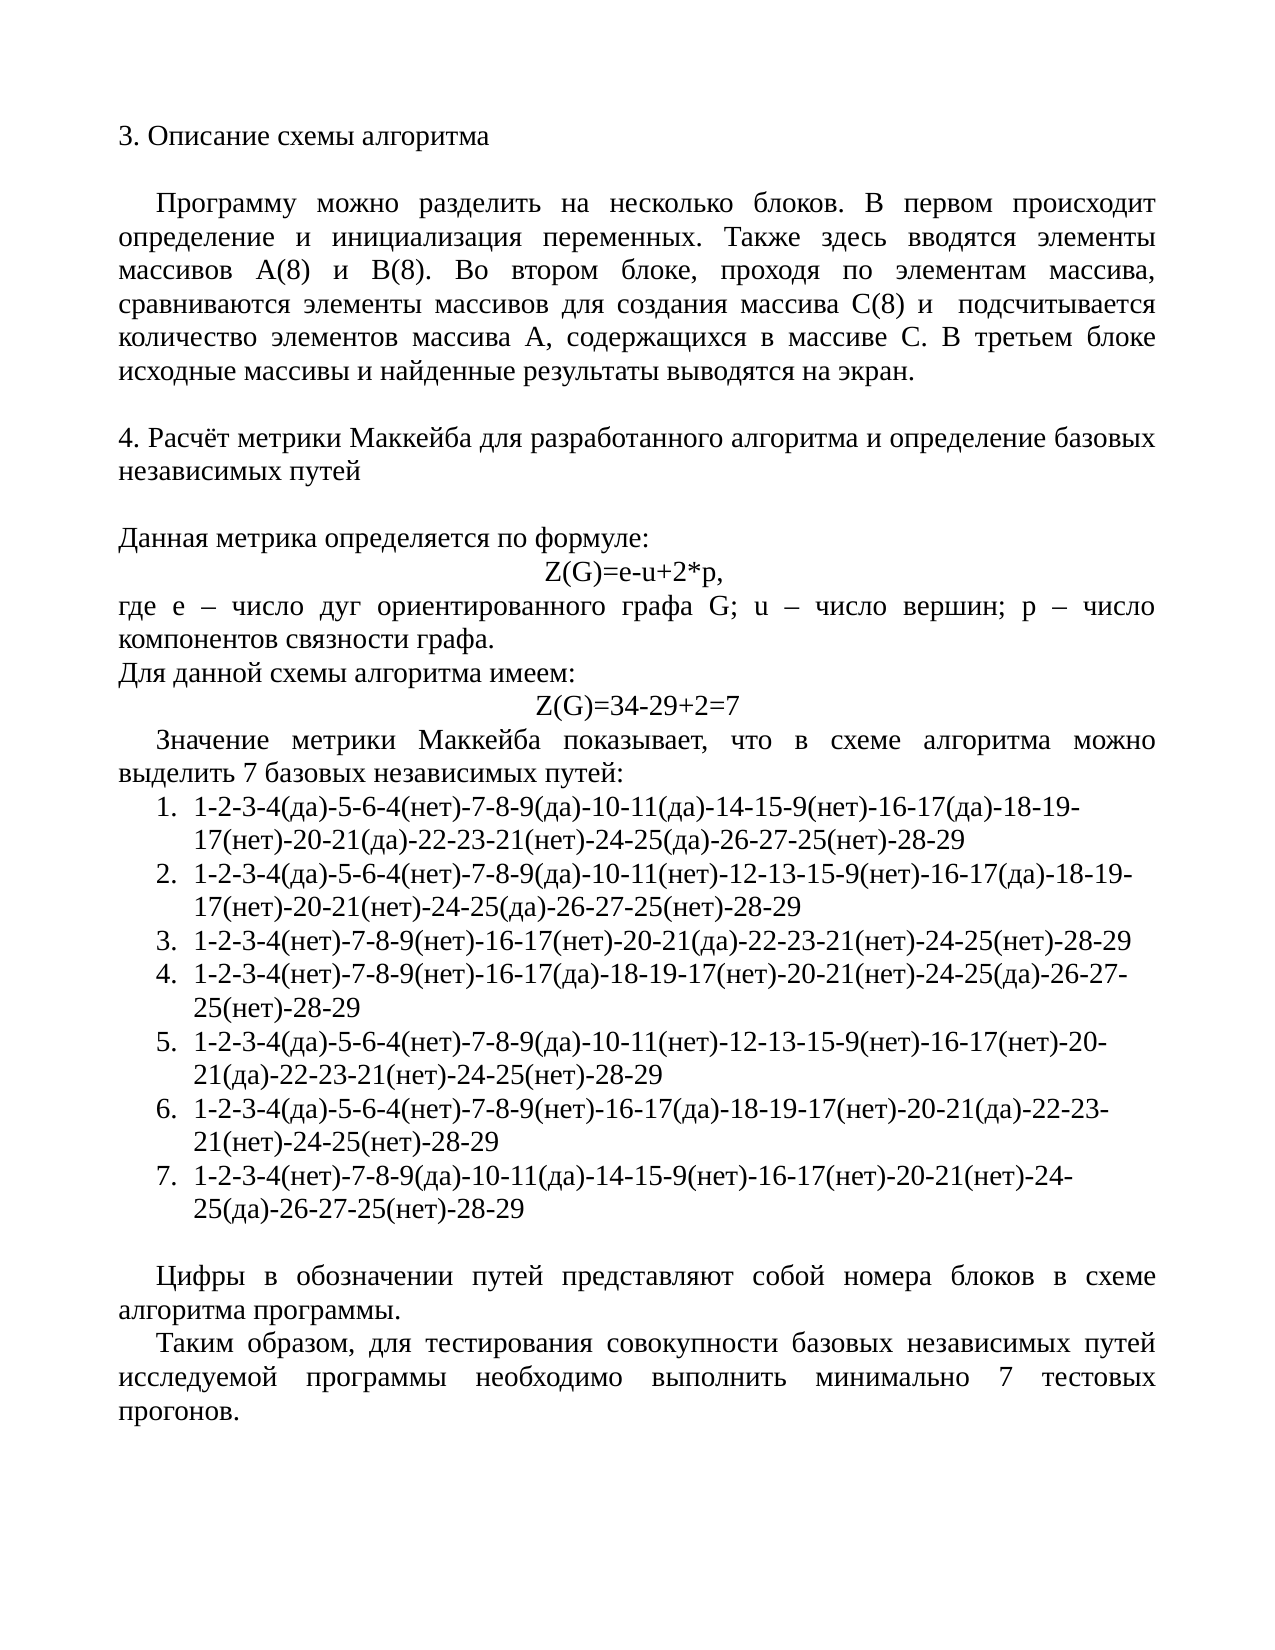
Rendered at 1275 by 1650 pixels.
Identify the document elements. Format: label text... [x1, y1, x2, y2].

text Для данной схемы алгоритма имеем: [118, 655, 1157, 688]
list 1-2-3-4(да)-5-6-4(нет)-7-8-9(да)-10-11(да)-14-15-9(нет)-16-17(да)-18-19-17(нет)-20-21(да)-22-23-21(нет)-24-25(да)-26-27-25(нет)-28-29 [156, 789, 1157, 856]
list 1-2-3-4(да)-5-6-4(нет)-7-8-9(да)-10-11(нет)-12-13-15-9(нет)-16-17(нет)-20-21(да)-22-23-21(нет)-24-25(нет)-28-29 [156, 1024, 1157, 1091]
text Программу можно разделить на несколько блоков. В первом происходит определение и инициализация переменных. Также здесь вводятся элементы массивов А(8) и В(8). Во втором блоке, проходя по элементам массива, сравниваются элементы массивов для создания массива С(8) и подсчитывается количество элементов массива A, содержащихся в массиве C. В третьем блоке исходные массивы и найденные результаты выводятся на экран. [118, 185, 1157, 386]
text Цифры в обозначении путей представляют собой номера блоков в схеме алгоритма программы. [118, 1258, 1157, 1326]
text Z(G)=34-29+2=7 [118, 688, 1157, 722]
list 1-2-3-4(да)-5-6-4(нет)-7-8-9(да)-10-11(нет)-12-13-15-9(нет)-16-17(да)-18-19-17(нет)-20-21(нет)-24-25(да)-26-27-25(нет)-28-29 [156, 856, 1157, 923]
text Таким образом, для тестирования совокупности базовых независимых путей исследуемой программы необходимо выполнить минимально 7 тестовых прогонов. [118, 1326, 1157, 1426]
text 4. Расчёт метрики Маккейба для разработанного алгоритма и определение базовых независимых путей [118, 420, 1157, 487]
text Значение метрики Маккейба показывает, что в схеме алгоритма можно выделить 7 базовых независимых путей: [118, 722, 1157, 789]
text Z(G)=e-u+2*p, [118, 554, 1157, 588]
text Данная метрика определяется по формуле: [118, 521, 1157, 554]
list 1-2-3-4(нет)-7-8-9(нет)-16-17(да)-18-19-17(нет)-20-21(нет)-24-25(да)-26-27-25(нет)-28-29 [156, 957, 1157, 1024]
list 1-2-3-4(да)-5-6-4(нет)-7-8-9(нет)-16-17(да)-18-19-17(нет)-20-21(да)-22-23-21(нет)-24-25(нет)-28-29 [156, 1091, 1157, 1158]
list 1-2-3-4(нет)-7-8-9(нет)-16-17(нет)-20-21(да)-22-23-21(нет)-24-25(нет)-28-29 [156, 923, 1157, 957]
text где e – число дуг ориентированного графа G; u – число вершин; p – число компонентов связности графа. [118, 588, 1157, 655]
text 3. Описание схемы алгоритма [118, 118, 1157, 152]
list 1-2-3-4(нет)-7-8-9(да)-10-11(да)-14-15-9(нет)-16-17(нет)-20-21(нет)-24-25(да)-26-27-25(нет)-28-29 [156, 1158, 1157, 1225]
